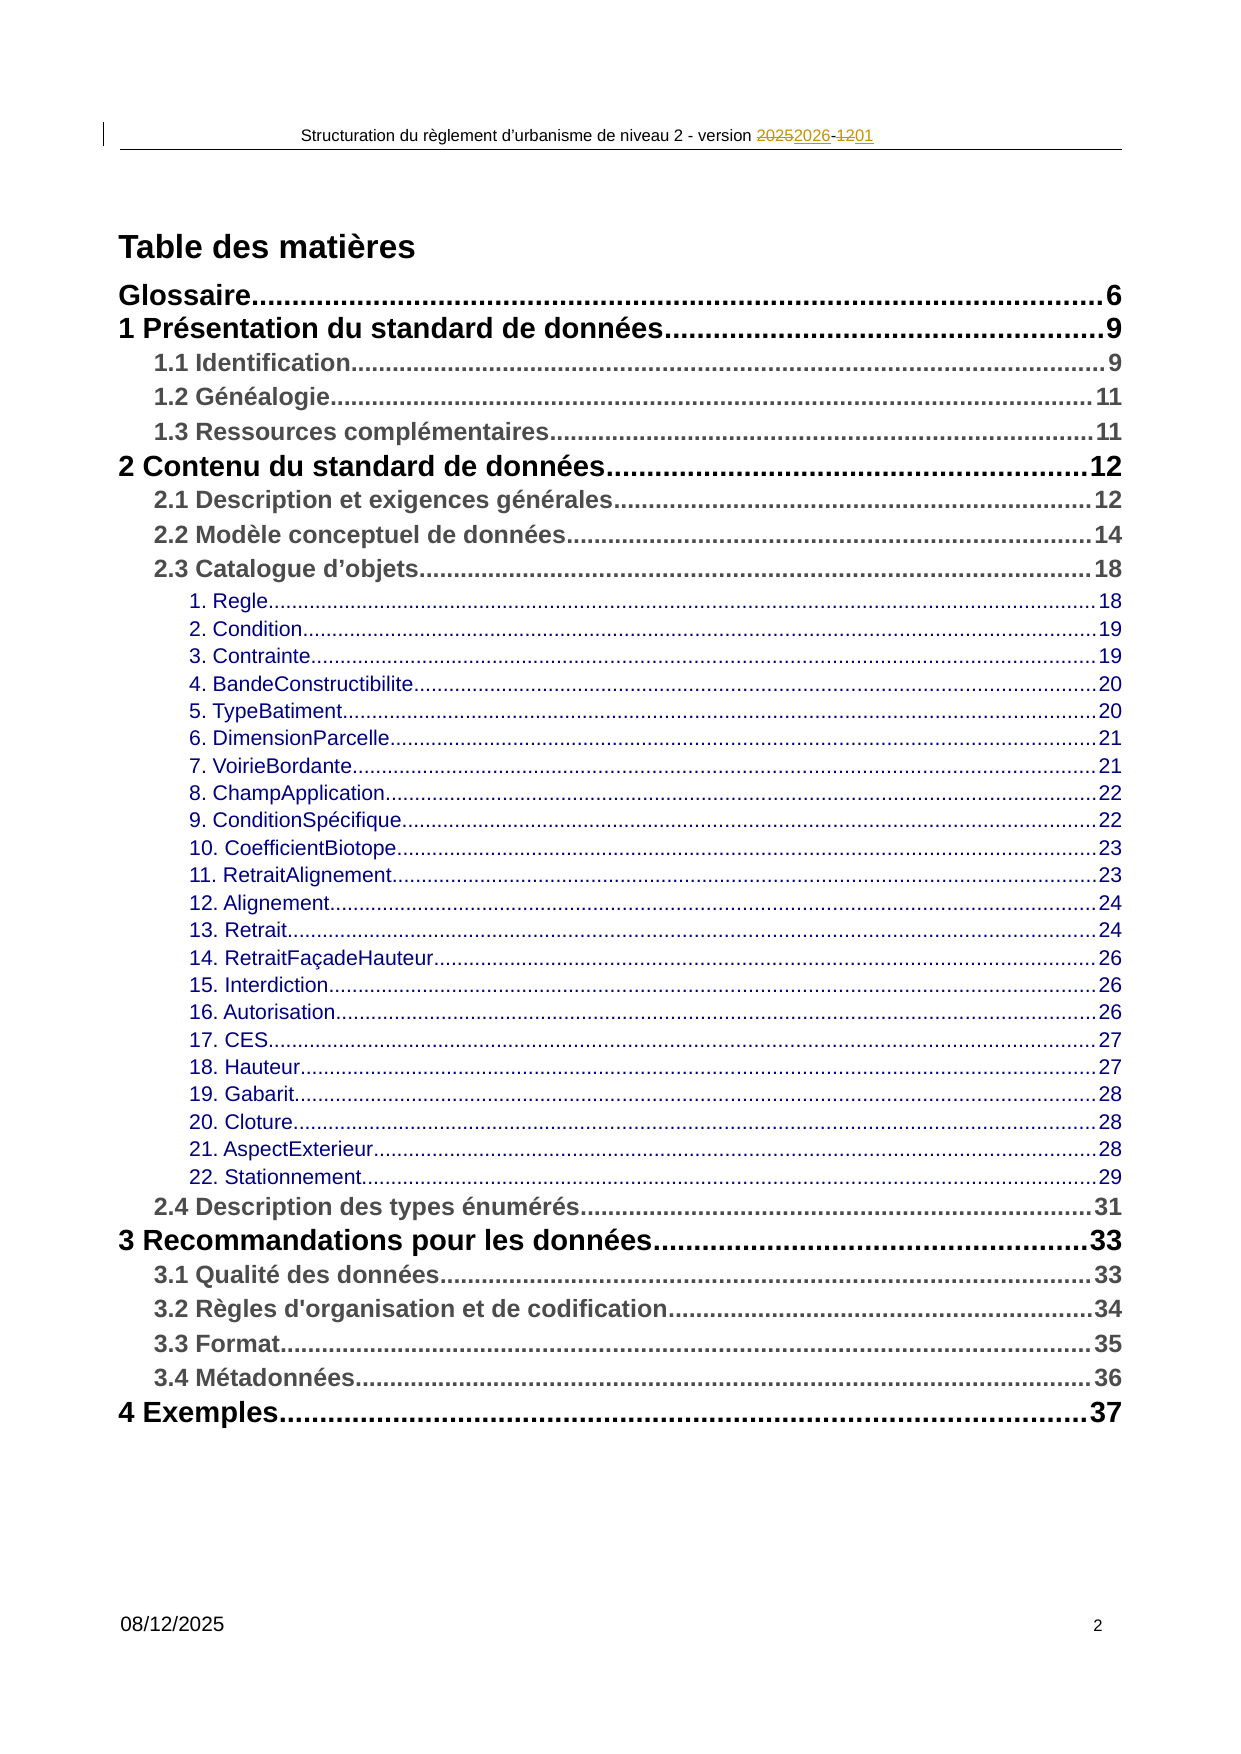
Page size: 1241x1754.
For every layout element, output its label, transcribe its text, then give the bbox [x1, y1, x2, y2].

text 16. Autorisation 26 [189, 1000, 1122, 1024]
text 3.3 Format 35 [153, 1329, 1122, 1357]
text 1.2 Généalogie 11 [153, 382, 1122, 411]
text 19. Gabarit 28 [189, 1082, 1122, 1106]
text 2.3 Catalogue d’objets 18 [153, 554, 1122, 583]
text 12. Alignement 24 [189, 890, 1122, 914]
text 8. ChampApplication 22 [189, 781, 1122, 805]
text 2.1 Description et exigences générales 12 [153, 485, 1122, 514]
text 22. Stationnement 29 [189, 1164, 1122, 1188]
text 15. Interdiction 26 [189, 972, 1122, 997]
text 17. CES 27 [189, 1027, 1122, 1052]
text 7. VoirieBordante 21 [189, 753, 1122, 778]
text 3.4 Métadonnées 36 [153, 1363, 1122, 1392]
text 18. Hauteur 27 [189, 1054, 1122, 1079]
text 9. ConditionSpécifique 22 [189, 808, 1122, 832]
text 6. DimensionParcelle 21 [189, 726, 1122, 750]
text 3. Contrainte 19 [189, 643, 1122, 668]
text 2.2 Modèle conceptuel de données 14 [153, 519, 1122, 548]
text 13. Retrait 24 [189, 917, 1122, 942]
text 20. Cloture 28 [189, 1109, 1122, 1134]
text 3.1 Qualité des données 33 [153, 1259, 1122, 1288]
subtitle Table des matières [118, 227, 1122, 265]
text 1. Regle 18 [189, 589, 1122, 613]
text 14. RetraitFaçadeHauteur 26 [189, 945, 1122, 969]
text 2. Condition 19 [189, 616, 1122, 641]
text 3 Recommandations pour les données 33 [118, 1223, 1122, 1257]
text 10. CoefficientBiotope 23 [189, 835, 1122, 860]
text 5. TypeBatiment 20 [189, 698, 1122, 723]
text 21. AspectExterieur 28 [189, 1137, 1122, 1161]
text 1 Présentation du standard de données 9 [118, 311, 1122, 345]
text 2.4 Description des types énumérés 31 [153, 1191, 1122, 1220]
text 2 Contenu du standard de données 12 [118, 448, 1122, 482]
text 3.2 Règles d'organisation et de codification 34 [153, 1294, 1122, 1323]
text 4. BandeConstructibilite 20 [189, 671, 1122, 695]
text 1.3 Ressources complémentaires 11 [153, 417, 1122, 446]
text 11. RetraitAlignement 23 [189, 863, 1122, 887]
text Glossaire 6 [118, 278, 1122, 311]
text 1.1 Identification 9 [153, 348, 1122, 376]
text 4 Exemples 37 [118, 1395, 1122, 1428]
